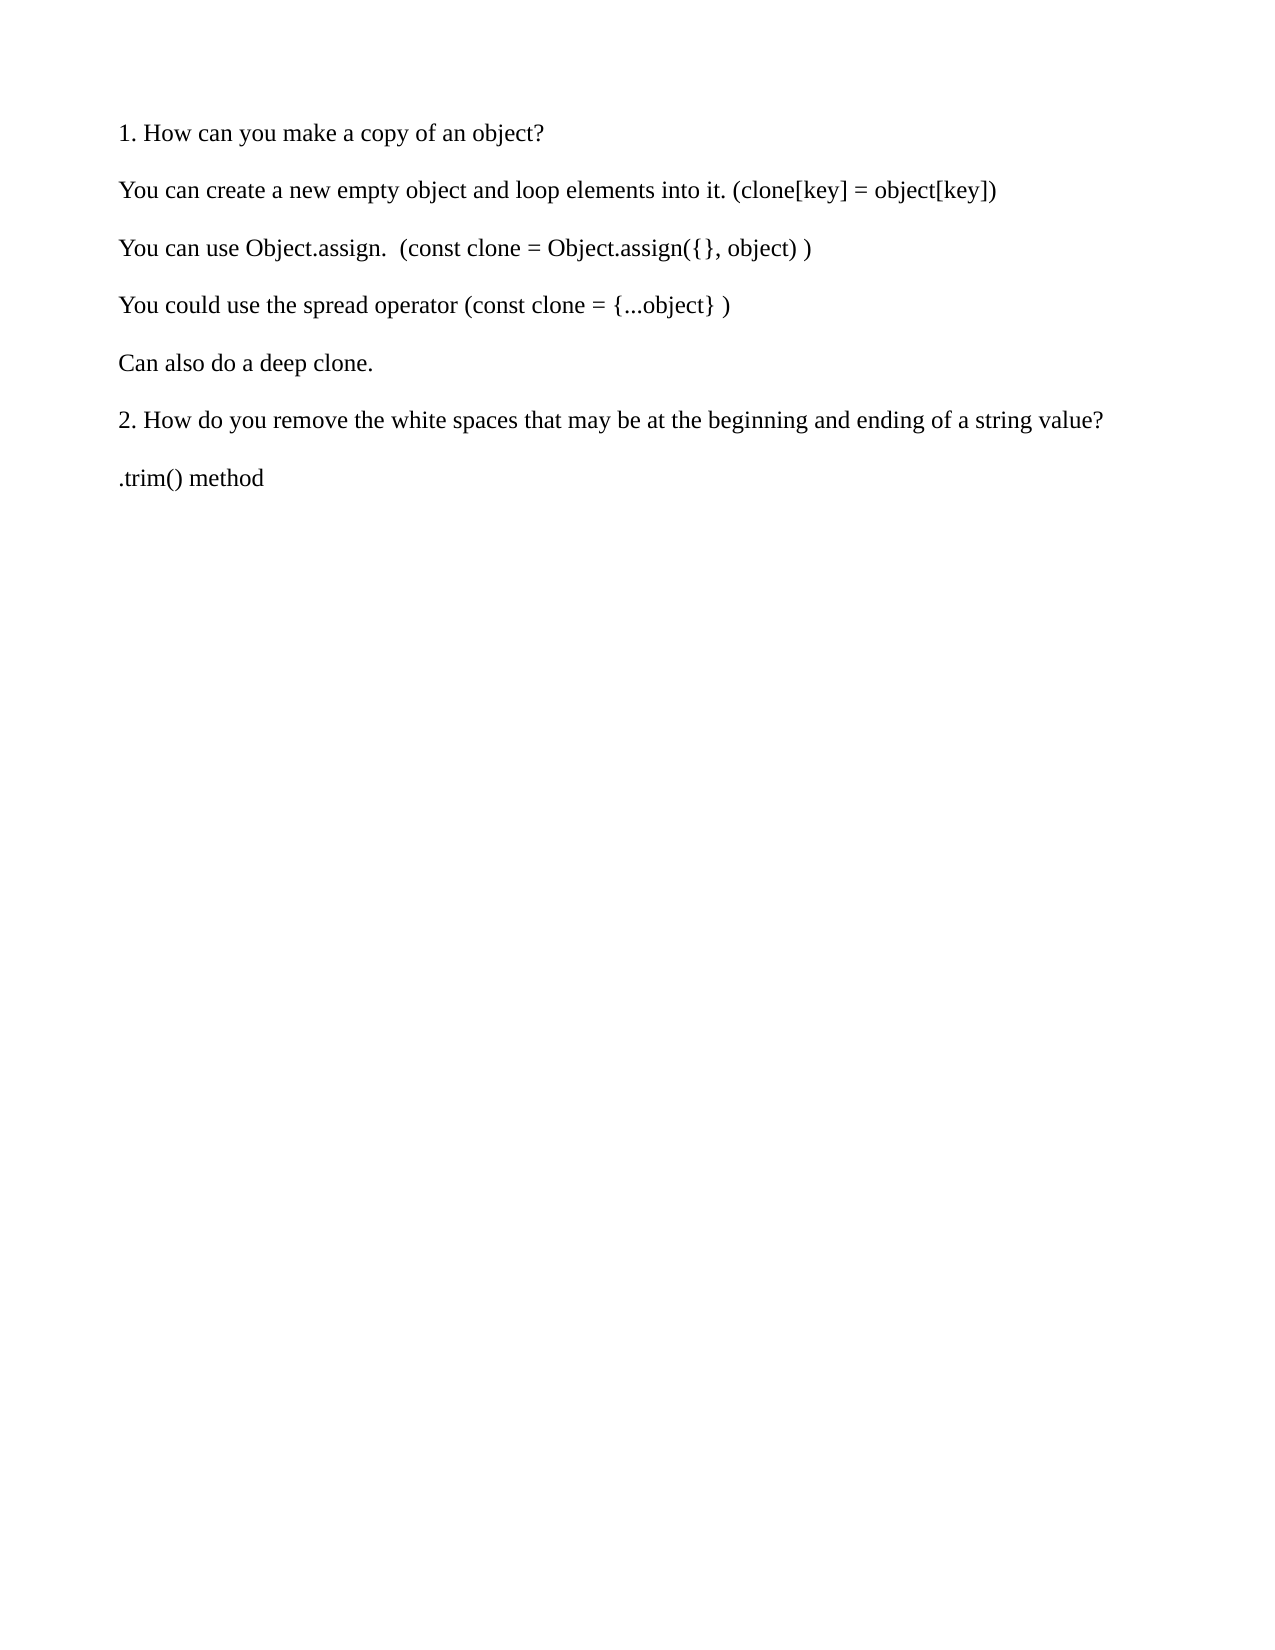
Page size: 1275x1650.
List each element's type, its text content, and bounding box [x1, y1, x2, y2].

text You can create a new empty object and loop elements into it. (clone[key] = object[key]) [118, 176, 1157, 204]
text You could use the spread operator (const clone = {...object} ) [118, 291, 1157, 319]
text 2. How do you remove the white spaces that may be at the beginning and ending of a string value? [118, 406, 1157, 434]
text .trim() method [118, 463, 1157, 492]
text You can use Object.assign. (const clone = Object.assign({}, object) ) [118, 233, 1157, 262]
text 1. How can you make a copy of an object? [118, 118, 1157, 147]
text Can also do a deep clone. [118, 348, 1157, 377]
